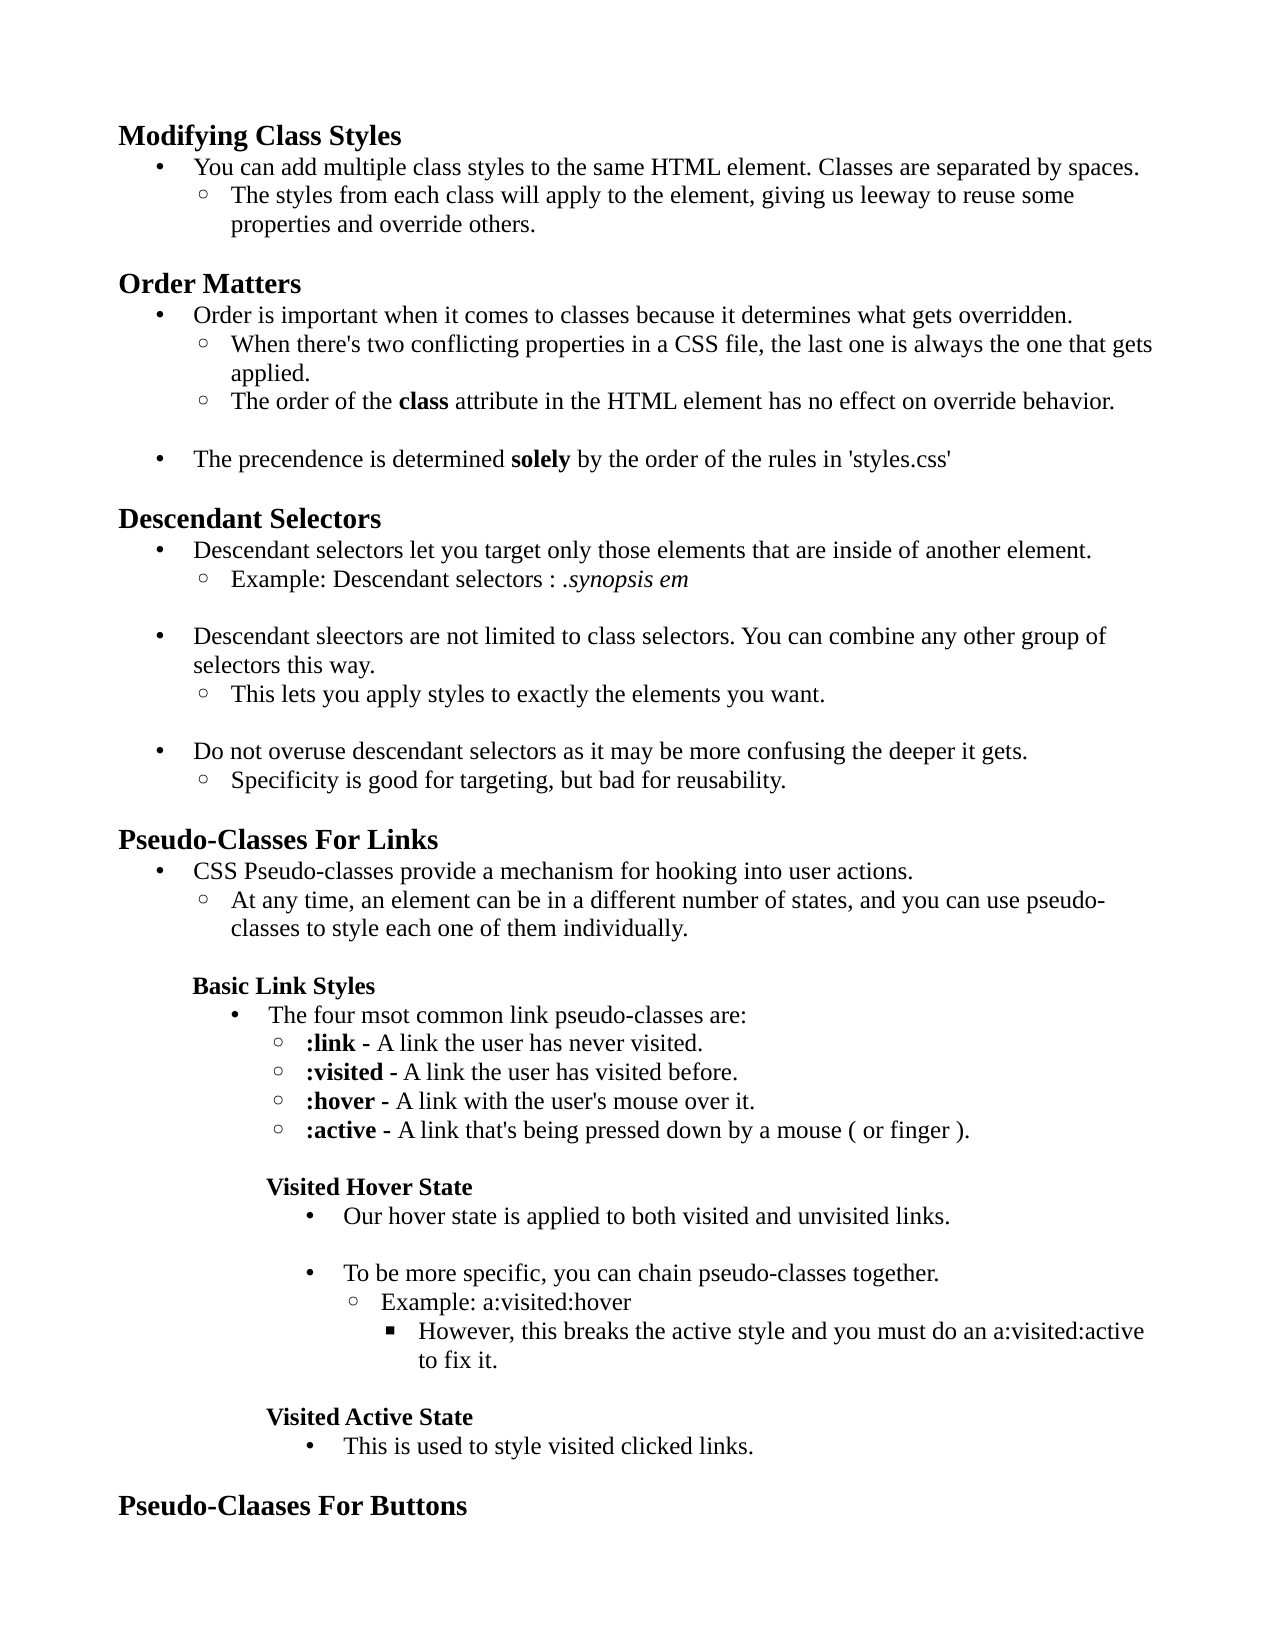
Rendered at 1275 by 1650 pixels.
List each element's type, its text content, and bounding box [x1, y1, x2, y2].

text Modifying Class Styles [118, 118, 1157, 152]
text Descendant Selectors [118, 501, 1157, 535]
list :active - A link that's being pressed down by a mouse ( or finger ). [268, 1115, 1157, 1143]
list :visited - A link the user has visited before. [268, 1057, 1157, 1086]
list This lets you apply styles to exactly the elements you want. [193, 679, 1157, 707]
text Pseudo-Classes For Links [118, 822, 1157, 856]
text Visited Hover State [118, 1172, 1157, 1201]
list The four msot common link pseudo-classes are: [231, 1000, 1157, 1028]
list Descendant selectors let you target only those elements that are inside of another element. [156, 535, 1157, 564]
list Do not overuse descendant selectors as it may be more confusing the deeper it gets. [156, 736, 1157, 765]
list Descendant sleectors are not limited to class selectors. You can combine any other group of selectors this way. [156, 621, 1157, 679]
list CSS Pseudo-classes provide a mechanism for hooking into user actions. [156, 856, 1157, 885]
list However, this breaks the active style and you must do an a:visited:active to fix it. [381, 1316, 1157, 1373]
list Example: Descendant selectors : .synopsis em [193, 564, 1157, 592]
text Order Matters [118, 267, 1157, 300]
list When there's two conflicting properties in a CSS file, the last one is always the one that gets applied. [193, 329, 1157, 386]
list Order is important when it comes to classes because it determines what gets overridden. [156, 300, 1157, 329]
text Basic Link Styles [118, 971, 1157, 1000]
list The styles from each class will apply to the element, giving us leeway to reuse some properties and override others. [193, 180, 1157, 238]
list :hover - A link with the user's mouse over it. [268, 1086, 1157, 1115]
list To be more specific, you can chain pseudo-classes together. [306, 1258, 1157, 1287]
list The order of the class attribute in the HTML element has no effect on override behavior. [193, 386, 1157, 415]
list Our hover state is applied to both visited and unvisited links. [306, 1201, 1157, 1230]
list The precendence is determined solely by the order of the rules in 'styles.css' [156, 444, 1157, 473]
list You can add multiple class styles to the same HTML element. Classes are separated by spaces. [156, 152, 1157, 180]
list This is used to style visited clicked links. [306, 1431, 1157, 1460]
list Example: a:visited:hover [343, 1287, 1157, 1316]
text Pseudo-Claases For Buttons [118, 1488, 1157, 1522]
list Specificity is good for targeting, but bad for reusability. [193, 765, 1157, 794]
list At any time, an element can be in a different number of states, and you can use pseudo-classes to style each one of them individually. [193, 885, 1157, 942]
text Visited Active State [118, 1402, 1157, 1431]
list :link - A link the user has never visited. [268, 1028, 1157, 1057]
